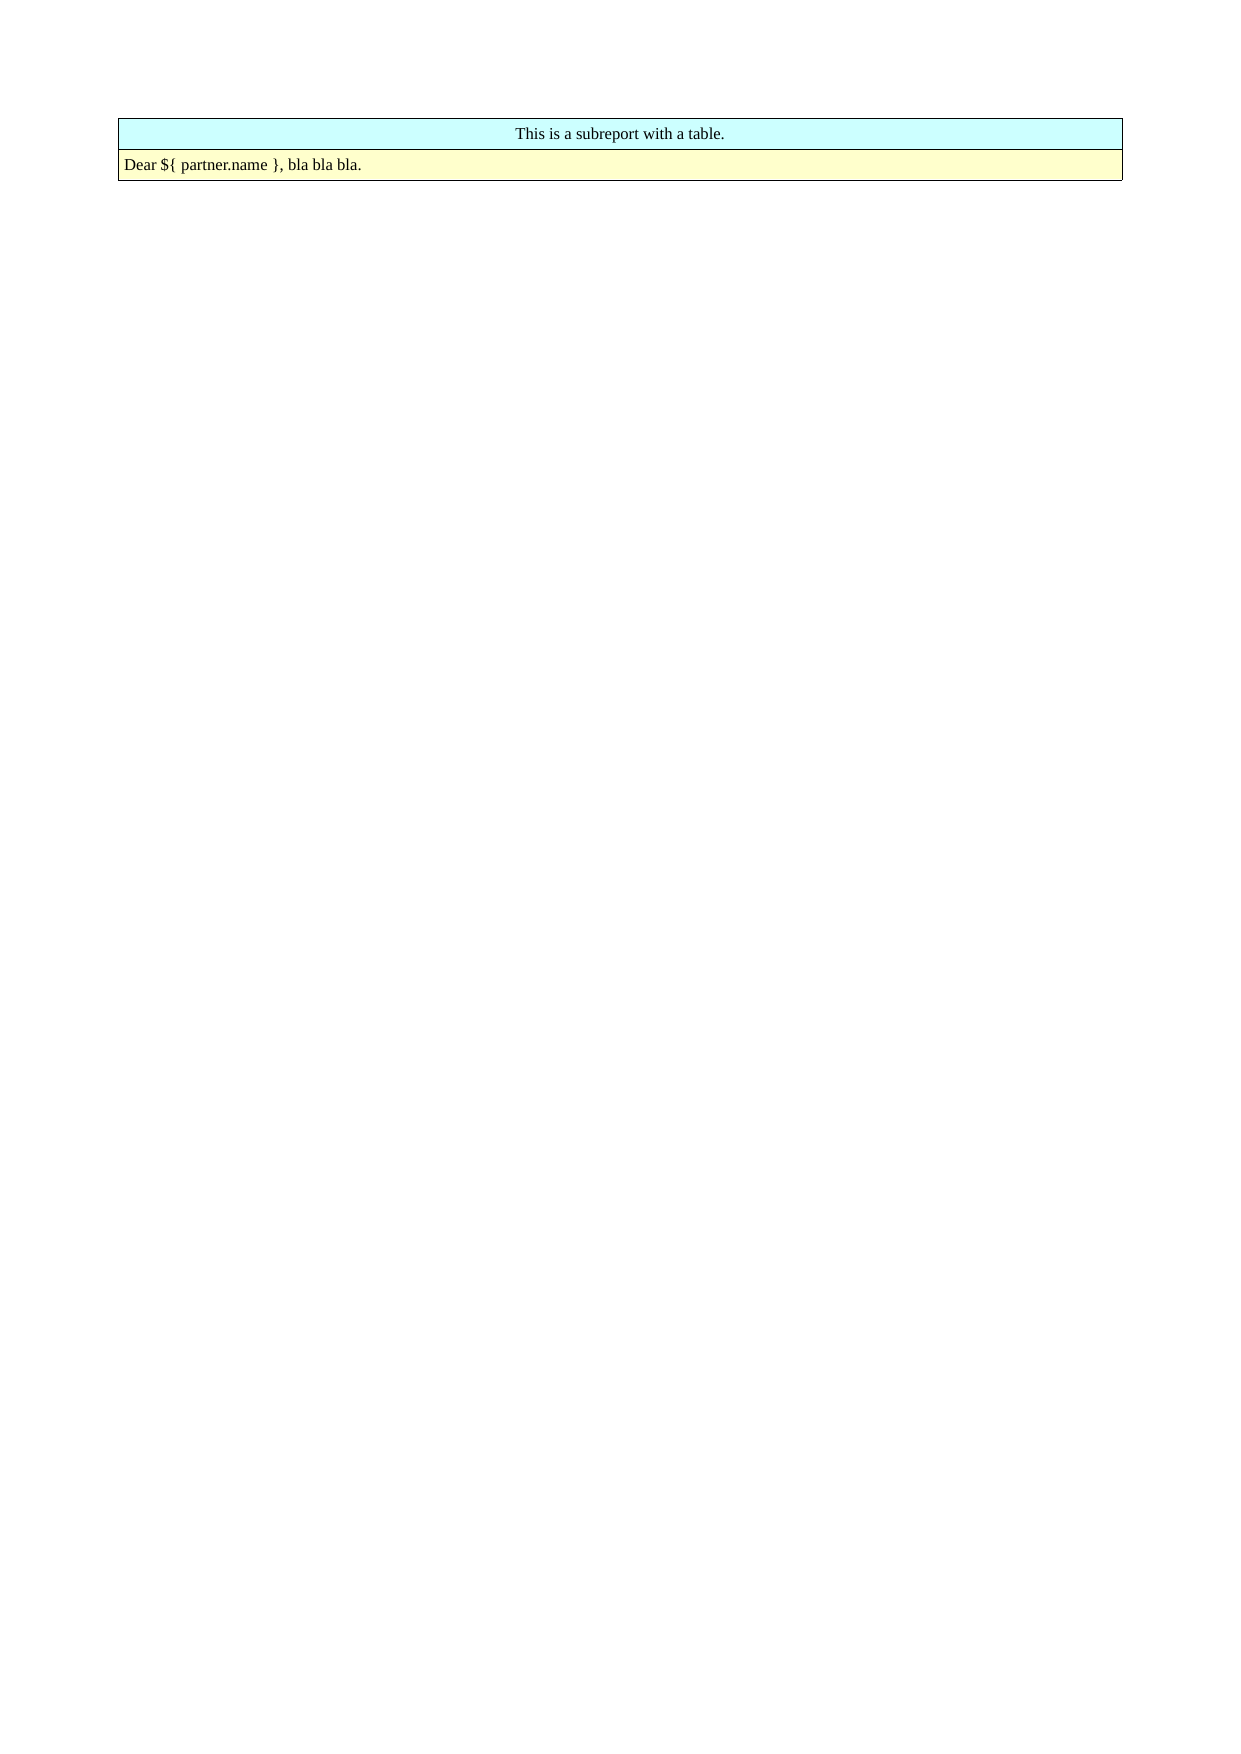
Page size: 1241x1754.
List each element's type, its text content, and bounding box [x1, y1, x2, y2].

table_cell Dear ${ partner.name }, bla bla bla. [119, 150, 1122, 179]
table_header This is a subreport with a table. [119, 119, 1122, 149]
